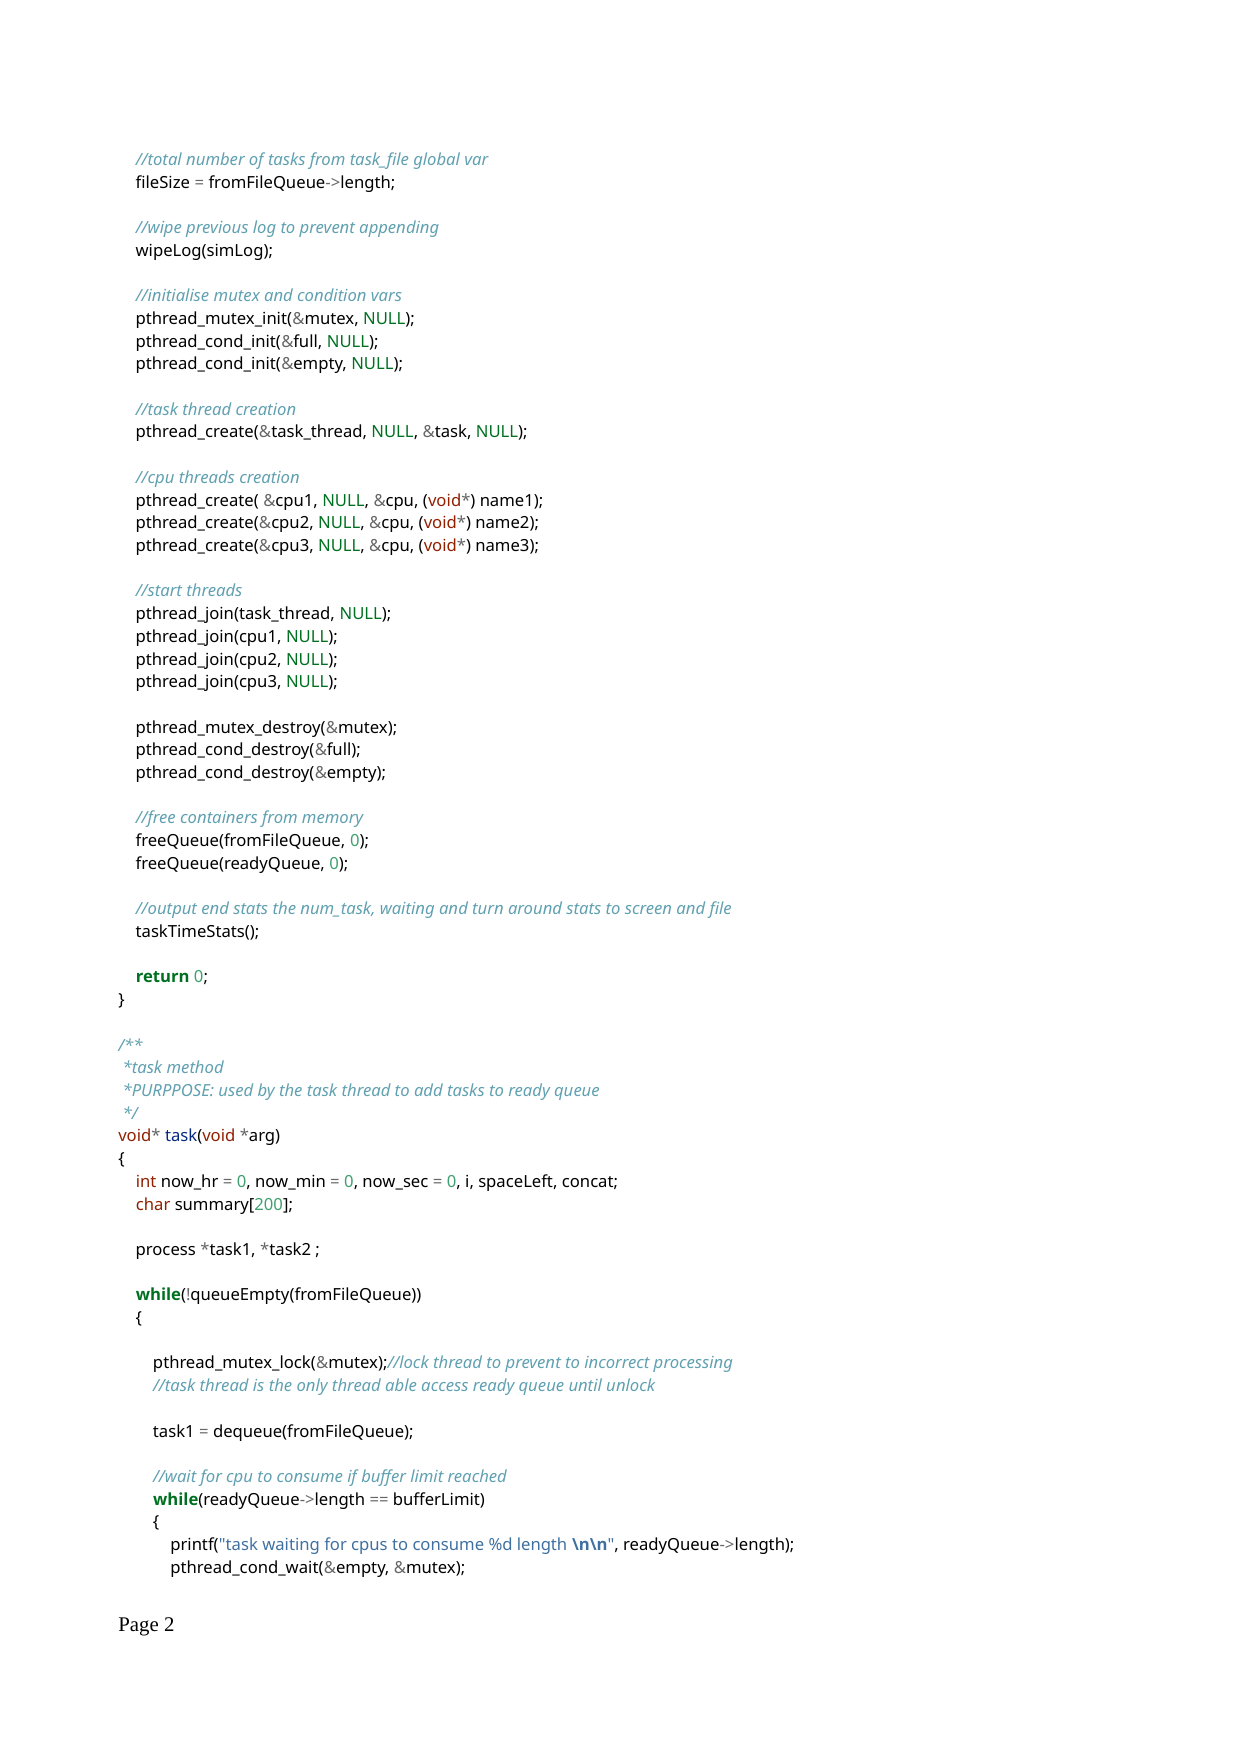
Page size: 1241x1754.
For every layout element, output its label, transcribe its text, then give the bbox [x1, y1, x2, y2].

text pthread_join(cpu2, NULL); [118, 647, 1122, 670]
text pthread_cond_init(&empty, NULL); [118, 352, 1122, 375]
text freeQueue(fromFileQueue, 0); [118, 829, 1122, 852]
text pthread_join(task_thread, NULL); [118, 602, 1122, 624]
text pthread_create(&cpu2, NULL, &cpu, (void*) name2); [118, 511, 1122, 534]
text pthread_create( &cpu1, NULL, &cpu, (void*) name1); [118, 488, 1122, 511]
text //initialise mutex and condition vars [118, 284, 1122, 307]
text wipeLog(simLog); [118, 238, 1122, 261]
text pthread_mutex_destroy(&mutex); [118, 715, 1122, 738]
text { [118, 1147, 1122, 1169]
text { [118, 1510, 1122, 1533]
text char summary[200]; [118, 1192, 1122, 1215]
text pthread_create(&task_thread, NULL, &task, NULL); [118, 420, 1122, 443]
text while(readyQueue->length == bufferLimit) [118, 1487, 1122, 1510]
text pthread_cond_destroy(&full); [118, 738, 1122, 761]
text pthread_cond_init(&full, NULL); [118, 329, 1122, 352]
text { [118, 1306, 1122, 1328]
text //task thread creation [118, 397, 1122, 420]
text void* task(void *arg) [118, 1124, 1122, 1147]
text while(!queueEmpty(fromFileQueue)) [118, 1283, 1122, 1306]
text pthread_cond_wait(&empty, &mutex); [118, 1556, 1122, 1578]
text pthread_join(cpu3, NULL); [118, 670, 1122, 693]
text process *task1, *task2 ; [118, 1238, 1122, 1260]
text taskTimeStats(); [118, 920, 1122, 942]
text //total number of tasks from task_file global var [118, 148, 1122, 170]
text pthread_cond_destroy(&empty); [118, 761, 1122, 783]
text freeQueue(readyQueue, 0); [118, 852, 1122, 874]
text pthread_create(&cpu3, NULL, &cpu, (void*) name3); [118, 534, 1122, 556]
text //wait for cpu to consume if buffer limit reached [118, 1465, 1122, 1487]
text */ [118, 1101, 1122, 1124]
text /** [118, 1033, 1122, 1056]
text //cpu threads creation [118, 466, 1122, 488]
text pthread_mutex_lock(&mutex);//lock thread to prevent to incorrect processing [118, 1351, 1122, 1374]
text fileSize = fromFileQueue->length; [118, 170, 1122, 193]
text int now_hr = 0, now_min = 0, now_sec = 0, i, spaceLeft, concat; [118, 1169, 1122, 1192]
text *task method [118, 1056, 1122, 1079]
text pthread_mutex_init(&mutex, NULL); [118, 307, 1122, 329]
text return 0; [118, 965, 1122, 988]
text task1 = dequeue(fromFileQueue); [118, 1419, 1122, 1442]
text *PURPPOSE: used by the task thread to add tasks to ready queue [118, 1079, 1122, 1101]
text } [118, 988, 1122, 1011]
text //free containers from memory [118, 806, 1122, 829]
text //wipe previous log to prevent appending [118, 216, 1122, 238]
text //output end stats the num_task, waiting and turn around stats to screen and file [118, 897, 1122, 920]
text printf("task waiting for cpus to consume %d length \n\n", readyQueue->length); [118, 1533, 1122, 1556]
text //task thread is the only thread able access ready queue until unlock [118, 1374, 1122, 1397]
text //start threads [118, 579, 1122, 602]
text pthread_join(cpu1, NULL); [118, 624, 1122, 647]
